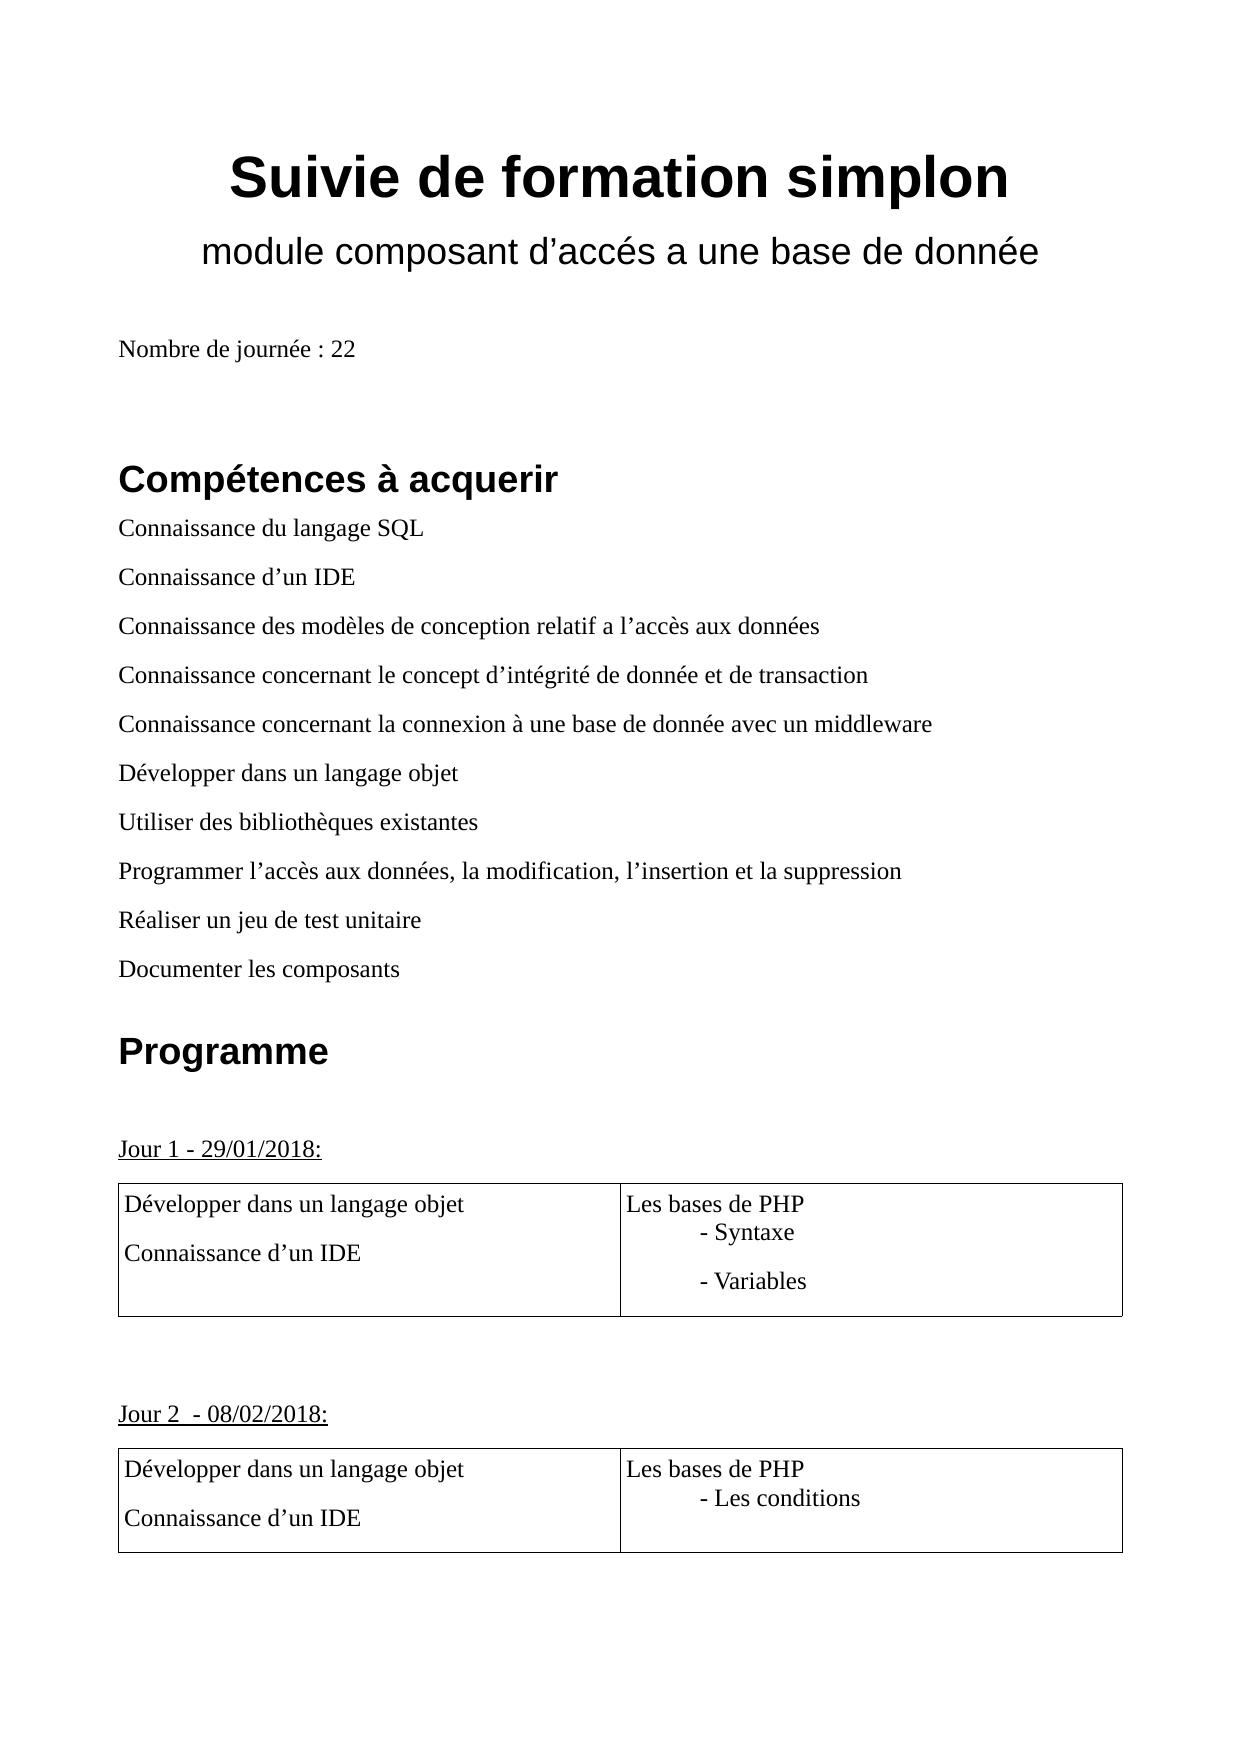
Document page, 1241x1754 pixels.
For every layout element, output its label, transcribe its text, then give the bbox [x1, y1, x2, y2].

text Nombre de journée : 22 [118, 334, 1122, 362]
text Connaissance du langage SQL [118, 513, 1122, 542]
text Programmer l’accès aux données, la modification, l’insertion et la suppression [118, 856, 1122, 885]
text Jour 1 - 29/01/2018: [118, 1134, 1122, 1162]
text Connaissance des modèles de conception relatif a l’accès aux données [118, 611, 1122, 640]
table_header Développer dans un langage objet Connaissance d’un IDE [119, 1184, 620, 1316]
table_header Développer dans un langage objet Connaissance d’un IDE [119, 1449, 620, 1552]
title Suivie de formation simplon [118, 143, 1122, 210]
text Utiliser des bibliothèques existantes [118, 807, 1122, 836]
table_header Les bases de PHP - Les conditions [621, 1449, 1122, 1552]
text Connaissance concernant la connexion à une base de donnée avec un middleware [118, 709, 1122, 738]
text Développer dans un langage objet [118, 758, 1122, 787]
text Connaissance concernant le concept d’intégrité de donnée et de transaction [118, 660, 1122, 689]
text Connaissance d’un IDE [118, 562, 1122, 591]
subtitle Programme [118, 1028, 1122, 1072]
text Réaliser un jeu de test unitaire [118, 905, 1122, 934]
subtitle Compétences à acquerir [118, 457, 1122, 500]
text Jour 2 - 08/02/2018: [118, 1365, 1122, 1428]
text Documenter les composants [118, 954, 1122, 983]
table_header Les bases de PHP - Syntaxe - Variables [621, 1184, 1122, 1316]
subtitle module composant d’accés a une base de donnée [118, 229, 1122, 272]
